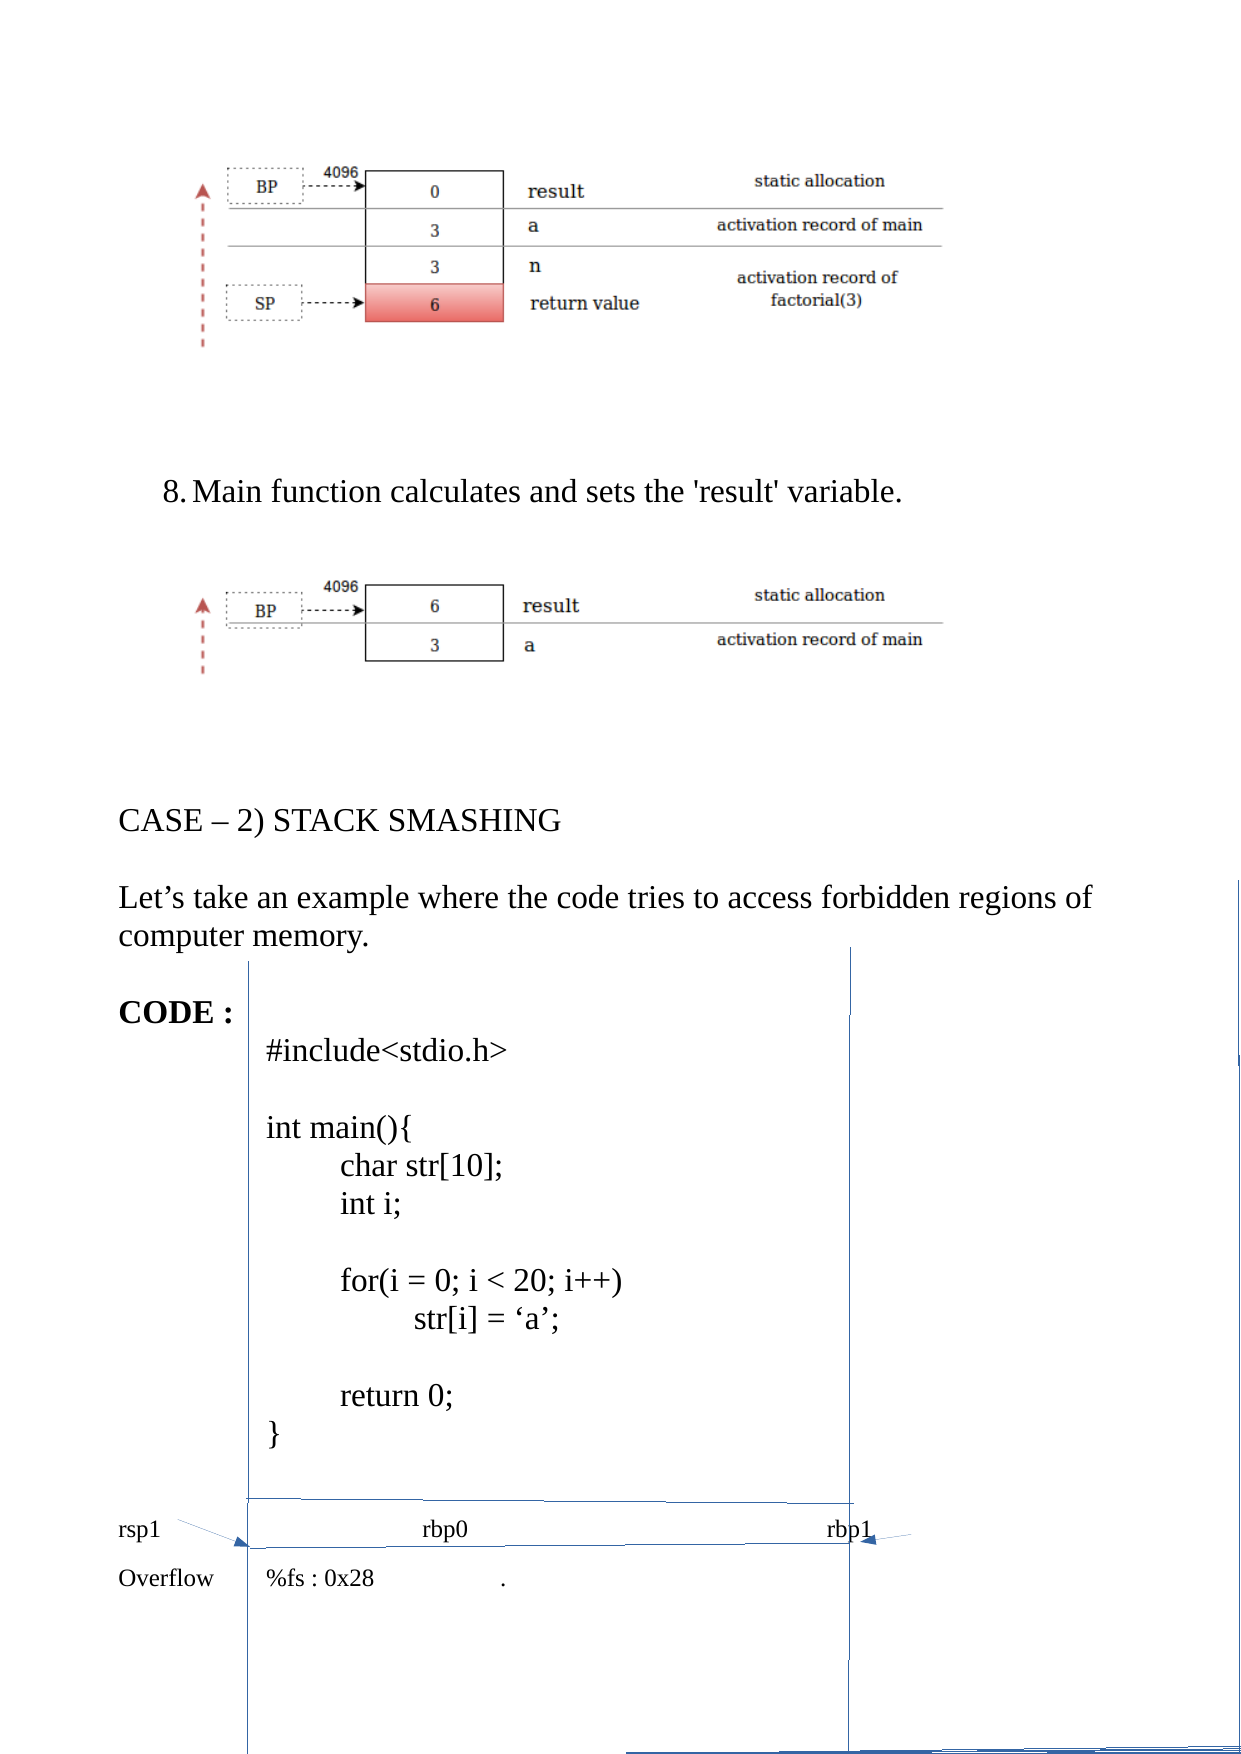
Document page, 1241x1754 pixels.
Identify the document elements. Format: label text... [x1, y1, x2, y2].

text rsp1 rbp0 rbp1 [118, 1514, 247, 1543]
text [118, 1030, 248, 1068]
text [118, 1260, 248, 1298]
text CASE – 2) STACK SMASHING [118, 800, 1122, 838]
text char str[10]; [249, 1145, 849, 1183]
text rsp1 rbp0 rbp1 [850, 1514, 1122, 1543]
text [850, 1260, 1122, 1298]
text [118, 1298, 248, 1337]
text str[i] = ‘a’; [249, 1298, 849, 1337]
text %fs : 0x28 . [248, 1563, 849, 1592]
text CODE : [118, 992, 248, 1030]
text } [249, 1413, 849, 1452]
text [118, 1107, 248, 1145]
text [118, 1375, 248, 1413]
text [249, 992, 1122, 1030]
text rsp1 rbp0 rbp1 [248, 1514, 849, 1543]
text [850, 1413, 1122, 1452]
text Let’s take an example where the code tries to access forbidden regions of computer memory. [118, 877, 1122, 953]
text int main(){ [249, 1107, 849, 1145]
text [850, 1145, 1122, 1183]
text [850, 1183, 1122, 1222]
text [850, 1298, 1122, 1337]
text [850, 1107, 1122, 1145]
text Overflow [118, 1563, 247, 1592]
text [850, 1030, 1122, 1068]
text int i; [249, 1183, 849, 1222]
text [118, 1145, 248, 1183]
list Main function calculates and sets the 'result' variable. [162, 472, 1122, 510]
text #include<stdio.h> [249, 1030, 849, 1068]
text [850, 1375, 1122, 1413]
text [118, 1183, 248, 1222]
text for(i = 0; i < 20; i++) [249, 1260, 849, 1298]
text return 0; [249, 1375, 849, 1413]
text [850, 1563, 1122, 1592]
text [118, 1413, 248, 1452]
